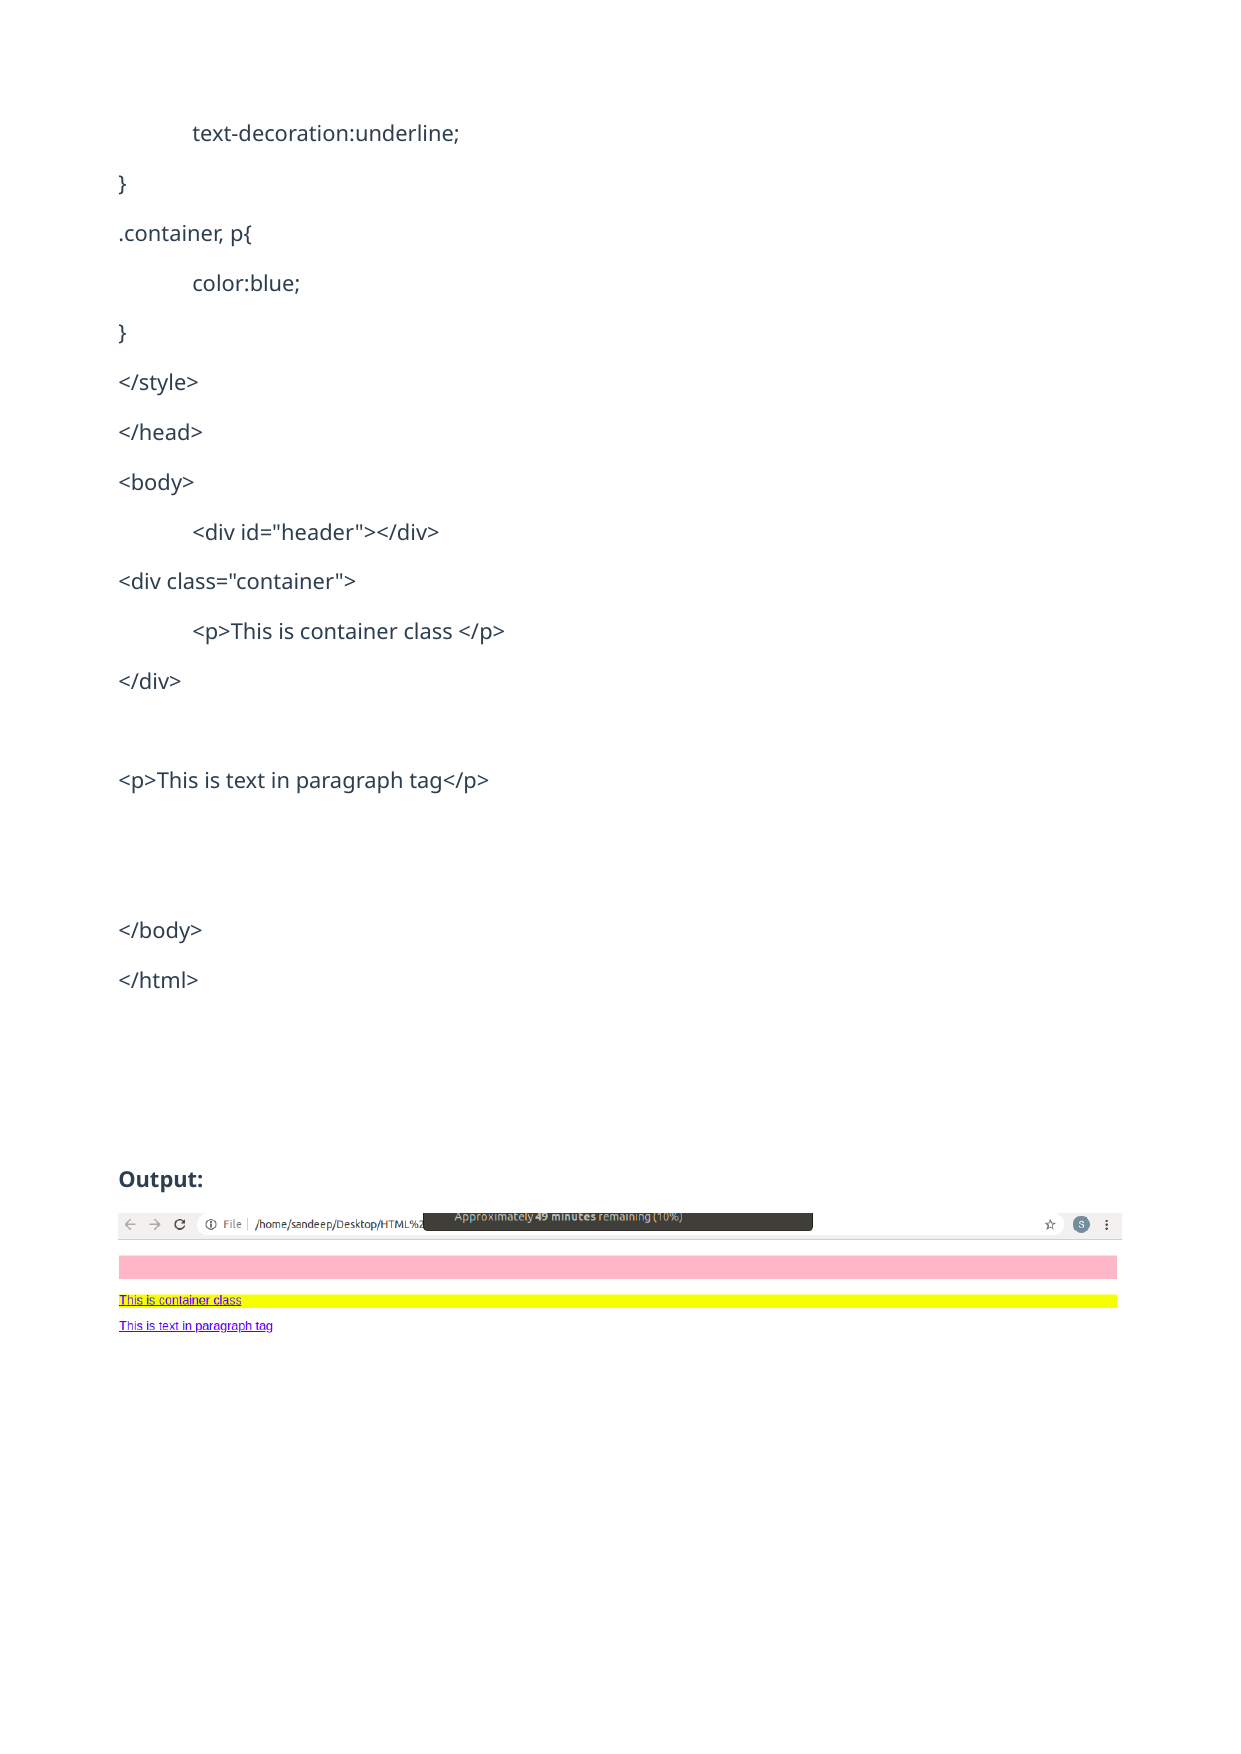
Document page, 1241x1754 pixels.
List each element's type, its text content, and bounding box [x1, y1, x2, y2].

text </div> [118, 666, 1122, 696]
text text-decoration:underline; [118, 118, 1122, 148]
text } [118, 317, 1122, 347]
text <p>This is container class </p> [118, 616, 1122, 646]
text <div class="container"> [118, 566, 1122, 596]
text </head> [118, 417, 1122, 447]
text </html> [118, 964, 1122, 994]
text </body> [118, 915, 1122, 944]
text <div id="header"></div> [118, 516, 1122, 546]
text } [118, 168, 1122, 198]
text <body> [118, 467, 1122, 496]
text color:blue; [118, 267, 1122, 297]
text </style> [118, 367, 1122, 397]
picture [118, 1213, 1123, 1513]
text Output: [118, 1164, 1122, 1193]
text <p>This is text in paragraph tag</p> [118, 765, 1122, 795]
text .container, p{ [118, 218, 1122, 247]
